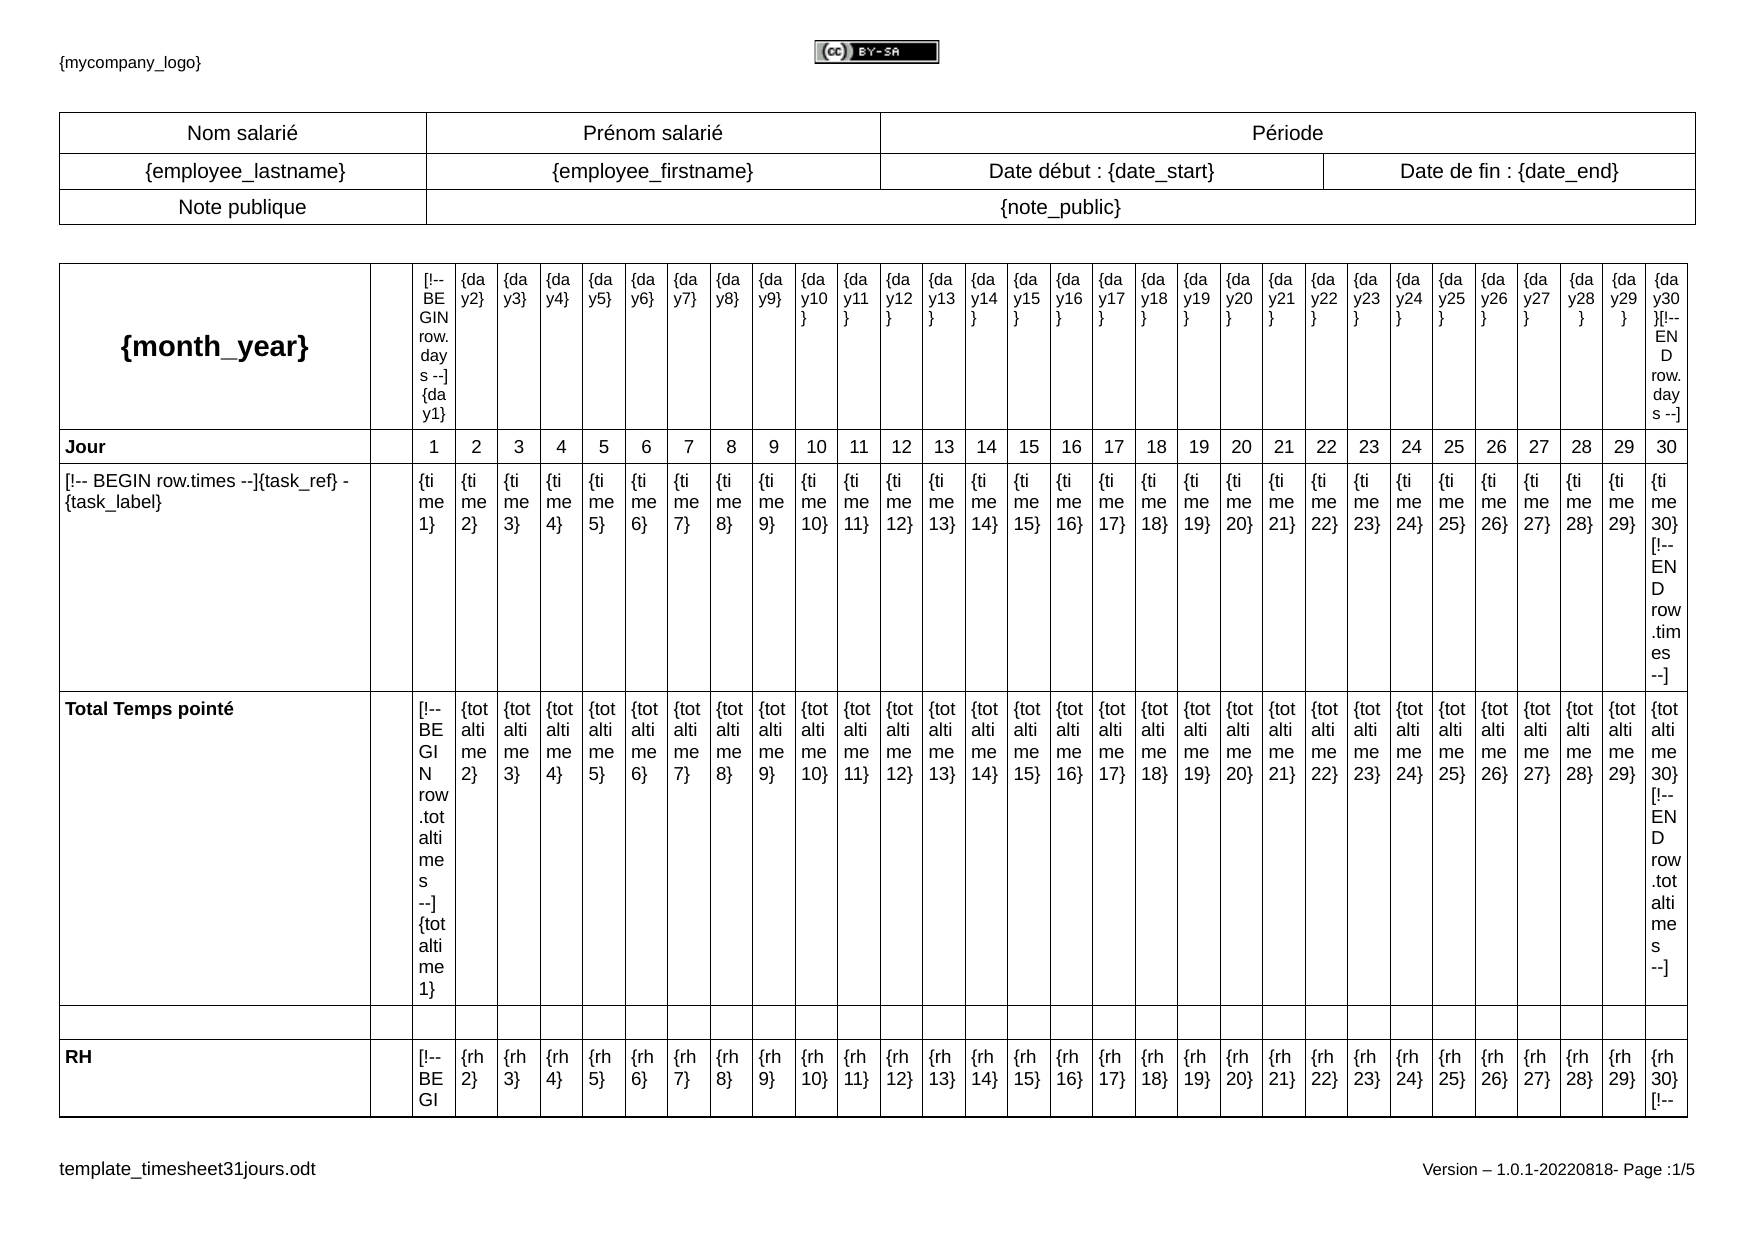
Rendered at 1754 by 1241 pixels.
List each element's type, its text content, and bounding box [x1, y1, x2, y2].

table_cell 10 [796, 430, 837, 463]
table_header {day30}[!-- END row.days --] [1646, 264, 1687, 429]
table_cell [371, 1040, 412, 1116]
table_cell RH [60, 1040, 370, 1116]
table_cell {totaltime6} [626, 692, 667, 1005]
table_cell {totaltime22} [1306, 692, 1347, 1005]
table_header {day21} [1263, 264, 1305, 429]
table_cell [1306, 1006, 1347, 1039]
table_cell [413, 1006, 455, 1039]
table_cell [1008, 1006, 1050, 1039]
table_header {day6} [626, 264, 667, 429]
table_cell {totaltime8} [711, 692, 752, 1005]
table_cell {rh19} [1178, 1040, 1220, 1116]
table_cell [711, 1006, 752, 1039]
table_cell {totaltime19} [1178, 692, 1220, 1005]
table_cell {totaltime26} [1476, 692, 1517, 1005]
table_cell [541, 1006, 582, 1039]
table_header {day13} [923, 264, 965, 429]
table_header {day14} [966, 264, 1007, 429]
table_header {day7} [668, 264, 710, 429]
table_cell {totaltime3} [498, 692, 540, 1005]
table_cell {time15} [1008, 464, 1050, 691]
table_header {day8} [711, 264, 752, 429]
table_cell Note publique [60, 190, 426, 224]
table_cell {time29} [1603, 464, 1645, 691]
table_cell {totaltime23} [1348, 692, 1390, 1005]
table_cell {rh10} [796, 1040, 837, 1116]
table_cell [838, 1006, 880, 1039]
table_cell 19 [1178, 430, 1220, 463]
table_cell [1093, 1006, 1135, 1039]
table_cell {time6} [626, 464, 667, 691]
table_header {day27} [1518, 264, 1560, 429]
table_header {day15} [1008, 264, 1050, 429]
table_cell {time10} [796, 464, 837, 691]
table_cell [1348, 1006, 1390, 1039]
table_cell [498, 1006, 540, 1039]
table_header {day22} [1306, 264, 1347, 429]
table_cell {totaltime27} [1518, 692, 1560, 1005]
table_header {day5} [583, 264, 625, 429]
table_header {day4} [541, 264, 582, 429]
table_cell {rh24} [1391, 1040, 1432, 1116]
table_cell 24 [1391, 430, 1432, 463]
table_cell [!-- BEGI [413, 1040, 455, 1116]
table_cell 1 [413, 430, 455, 463]
table_cell 4 [541, 430, 582, 463]
table_cell {time26} [1476, 464, 1517, 691]
table_cell {totaltime2} [456, 692, 497, 1005]
table_header {day18} [1136, 264, 1177, 429]
table_cell [668, 1006, 710, 1039]
table_cell 14 [966, 430, 1007, 463]
table_cell {time4} [541, 464, 582, 691]
table_cell {totaltime10} [796, 692, 837, 1005]
table_cell [796, 1006, 837, 1039]
table_cell {employee_firstname} [427, 154, 880, 189]
table_cell {totaltime12} [881, 692, 922, 1005]
table_cell {time11} [838, 464, 880, 691]
table_cell [1476, 1006, 1517, 1039]
table_cell [!-- BEGIN row.totaltimes --]{totaltime1} [413, 692, 455, 1005]
table_cell {totaltime9} [753, 692, 795, 1005]
table_cell {totaltime16} [1051, 692, 1092, 1005]
table_cell [1178, 1006, 1220, 1039]
table_cell [371, 692, 412, 1005]
table_cell [1263, 1006, 1305, 1039]
table_cell 11 [838, 430, 880, 463]
table_cell [456, 1006, 497, 1039]
table_cell {rh15} [1008, 1040, 1050, 1116]
table_cell {time25} [1433, 464, 1475, 691]
table_header Période [881, 113, 1695, 153]
table_header {day10} [796, 264, 837, 429]
table_cell {rh18} [1136, 1040, 1177, 1116]
table_cell 3 [498, 430, 540, 463]
table_cell {rh9} [753, 1040, 795, 1116]
table_cell [1433, 1006, 1475, 1039]
table_cell [1561, 1006, 1602, 1039]
table_cell {rh14} [966, 1040, 1007, 1116]
table_header {day17} [1093, 264, 1135, 429]
table_cell {time2} [456, 464, 497, 691]
table_cell {time3} [498, 464, 540, 691]
table_cell {time12} [881, 464, 922, 691]
table_cell {time23} [1348, 464, 1390, 691]
table_cell [1136, 1006, 1177, 1039]
table_cell 16 [1051, 430, 1092, 463]
table_header {month_year} [60, 264, 370, 429]
table_cell {totaltime28} [1561, 692, 1602, 1005]
table_cell {rh12} [881, 1040, 922, 1116]
table_header {day26} [1476, 264, 1517, 429]
table_cell 18 [1136, 430, 1177, 463]
table_header [!-- BEGIN row.days --]{day1} [413, 264, 455, 429]
table_cell {totaltime21} [1263, 692, 1305, 1005]
table_cell [966, 1006, 1007, 1039]
table_cell 21 [1263, 430, 1305, 463]
table_cell {time14} [966, 464, 1007, 691]
table_cell {time19} [1178, 464, 1220, 691]
table_cell {rh30}[!-- [1646, 1040, 1687, 1116]
table_cell [371, 464, 412, 691]
table_header {day11} [838, 264, 880, 429]
table_cell 8 [711, 430, 752, 463]
table_header {day16} [1051, 264, 1092, 429]
table_cell {totaltime17} [1093, 692, 1135, 1005]
table_header {day19} [1178, 264, 1220, 429]
table_cell {rh28} [1561, 1040, 1602, 1116]
table_cell {employee_lastname} [60, 154, 426, 189]
table_cell 23 [1348, 430, 1390, 463]
table_cell [60, 1006, 370, 1039]
table_cell 7 [668, 430, 710, 463]
table_cell {time9} [753, 464, 795, 691]
table_cell [1646, 1006, 1687, 1039]
table_cell {totaltime5} [583, 692, 625, 1005]
table_cell [1518, 1006, 1560, 1039]
table_header {day25} [1433, 264, 1475, 429]
table_cell {time7} [668, 464, 710, 691]
table_cell [371, 1006, 412, 1039]
table_cell 17 [1093, 430, 1135, 463]
table_cell 25 [1433, 430, 1475, 463]
table_cell [753, 1006, 795, 1039]
table_header {day24} [1391, 264, 1432, 429]
table_cell {totaltime4} [541, 692, 582, 1005]
table_cell 29 [1603, 430, 1645, 463]
table_cell {rh21} [1263, 1040, 1305, 1116]
table_cell {time1} [413, 464, 455, 691]
table_cell {rh5} [583, 1040, 625, 1116]
table_cell {totaltime30}[!-- END row.totaltimes --] [1646, 692, 1687, 1005]
table_cell {rh3} [498, 1040, 540, 1116]
table_cell {rh25} [1433, 1040, 1475, 1116]
table_cell {rh8} [711, 1040, 752, 1116]
table_cell [1051, 1006, 1092, 1039]
table_cell {rh17} [1093, 1040, 1135, 1116]
table_cell {time27} [1518, 464, 1560, 691]
table_cell {rh26} [1476, 1040, 1517, 1116]
table_cell 13 [923, 430, 965, 463]
table_cell [881, 1006, 922, 1039]
table_header {day2} [456, 264, 497, 429]
table_cell {totaltime15} [1008, 692, 1050, 1005]
table_cell {time20} [1221, 464, 1262, 691]
table_cell 15 [1008, 430, 1050, 463]
table_header {day12} [881, 264, 922, 429]
table_cell 30 [1646, 430, 1687, 463]
table_cell [1391, 1006, 1432, 1039]
table_cell {rh29} [1603, 1040, 1645, 1116]
table_cell {totaltime20} [1221, 692, 1262, 1005]
table_cell 22 [1306, 430, 1347, 463]
table_cell 6 [626, 430, 667, 463]
table_cell {time8} [711, 464, 752, 691]
table_cell {rh27} [1518, 1040, 1560, 1116]
table_cell {rh13} [923, 1040, 965, 1116]
table_header {day9} [753, 264, 795, 429]
table_cell [1221, 1006, 1262, 1039]
table_cell {rh7} [668, 1040, 710, 1116]
table_header Prénom salarié [427, 113, 880, 153]
table_cell {time16} [1051, 464, 1092, 691]
table_header {day23} [1348, 264, 1390, 429]
table_cell {totaltime25} [1433, 692, 1475, 1005]
table_cell {rh20} [1221, 1040, 1262, 1116]
table_header {day29} [1603, 264, 1645, 429]
table_cell 12 [881, 430, 922, 463]
table_cell {rh6} [626, 1040, 667, 1116]
table_cell 20 [1221, 430, 1262, 463]
table_cell {time17} [1093, 464, 1135, 691]
table_cell [371, 430, 412, 463]
table_cell [923, 1006, 965, 1039]
table_cell [583, 1006, 625, 1039]
table_cell Date de fin : {date_end} [1324, 154, 1695, 189]
table_cell {totaltime14} [966, 692, 1007, 1005]
table_cell {totaltime24} [1391, 692, 1432, 1005]
table_cell {note_public} [427, 190, 1695, 224]
table_cell [1603, 1006, 1645, 1039]
table_header {day20} [1221, 264, 1262, 429]
table_cell {rh22} [1306, 1040, 1347, 1116]
table_header {day3} [498, 264, 540, 429]
table_cell 28 [1561, 430, 1602, 463]
table_header [371, 264, 412, 429]
table_header Nom salarié [60, 113, 426, 153]
table_cell {totaltime18} [1136, 692, 1177, 1005]
table_cell {rh2} [456, 1040, 497, 1116]
table_cell [!-- BEGIN row.times --]{task_ref} - {task_label} [60, 464, 370, 691]
table_cell {time18} [1136, 464, 1177, 691]
table_cell Jour [60, 430, 370, 463]
table_cell 27 [1518, 430, 1560, 463]
table_cell {time22} [1306, 464, 1347, 691]
table_cell {totaltime13} [923, 692, 965, 1005]
table_cell {totaltime11} [838, 692, 880, 1005]
table_cell 2 [456, 430, 497, 463]
table_cell {time24} [1391, 464, 1432, 691]
table_cell {rh11} [838, 1040, 880, 1116]
table_cell 5 [583, 430, 625, 463]
table_cell {time30}[!-- END row.times --] [1646, 464, 1687, 691]
table_cell {time21} [1263, 464, 1305, 691]
table_cell Total Temps pointé [60, 692, 370, 1005]
table_cell 26 [1476, 430, 1517, 463]
table_cell {totaltime29} [1603, 692, 1645, 1005]
table_cell {rh23} [1348, 1040, 1390, 1116]
table_cell [626, 1006, 667, 1039]
table_cell {rh4} [541, 1040, 582, 1116]
table_header {day28} [1561, 264, 1602, 429]
table_cell {time5} [583, 464, 625, 691]
table_cell {rh16} [1051, 1040, 1092, 1116]
picture [814, 40, 940, 64]
table_cell Date début : {date_start} [881, 154, 1323, 189]
table_cell {totaltime7} [668, 692, 710, 1005]
table_cell {time28} [1561, 464, 1602, 691]
table_cell {time13} [923, 464, 965, 691]
table_cell 9 [753, 430, 795, 463]
